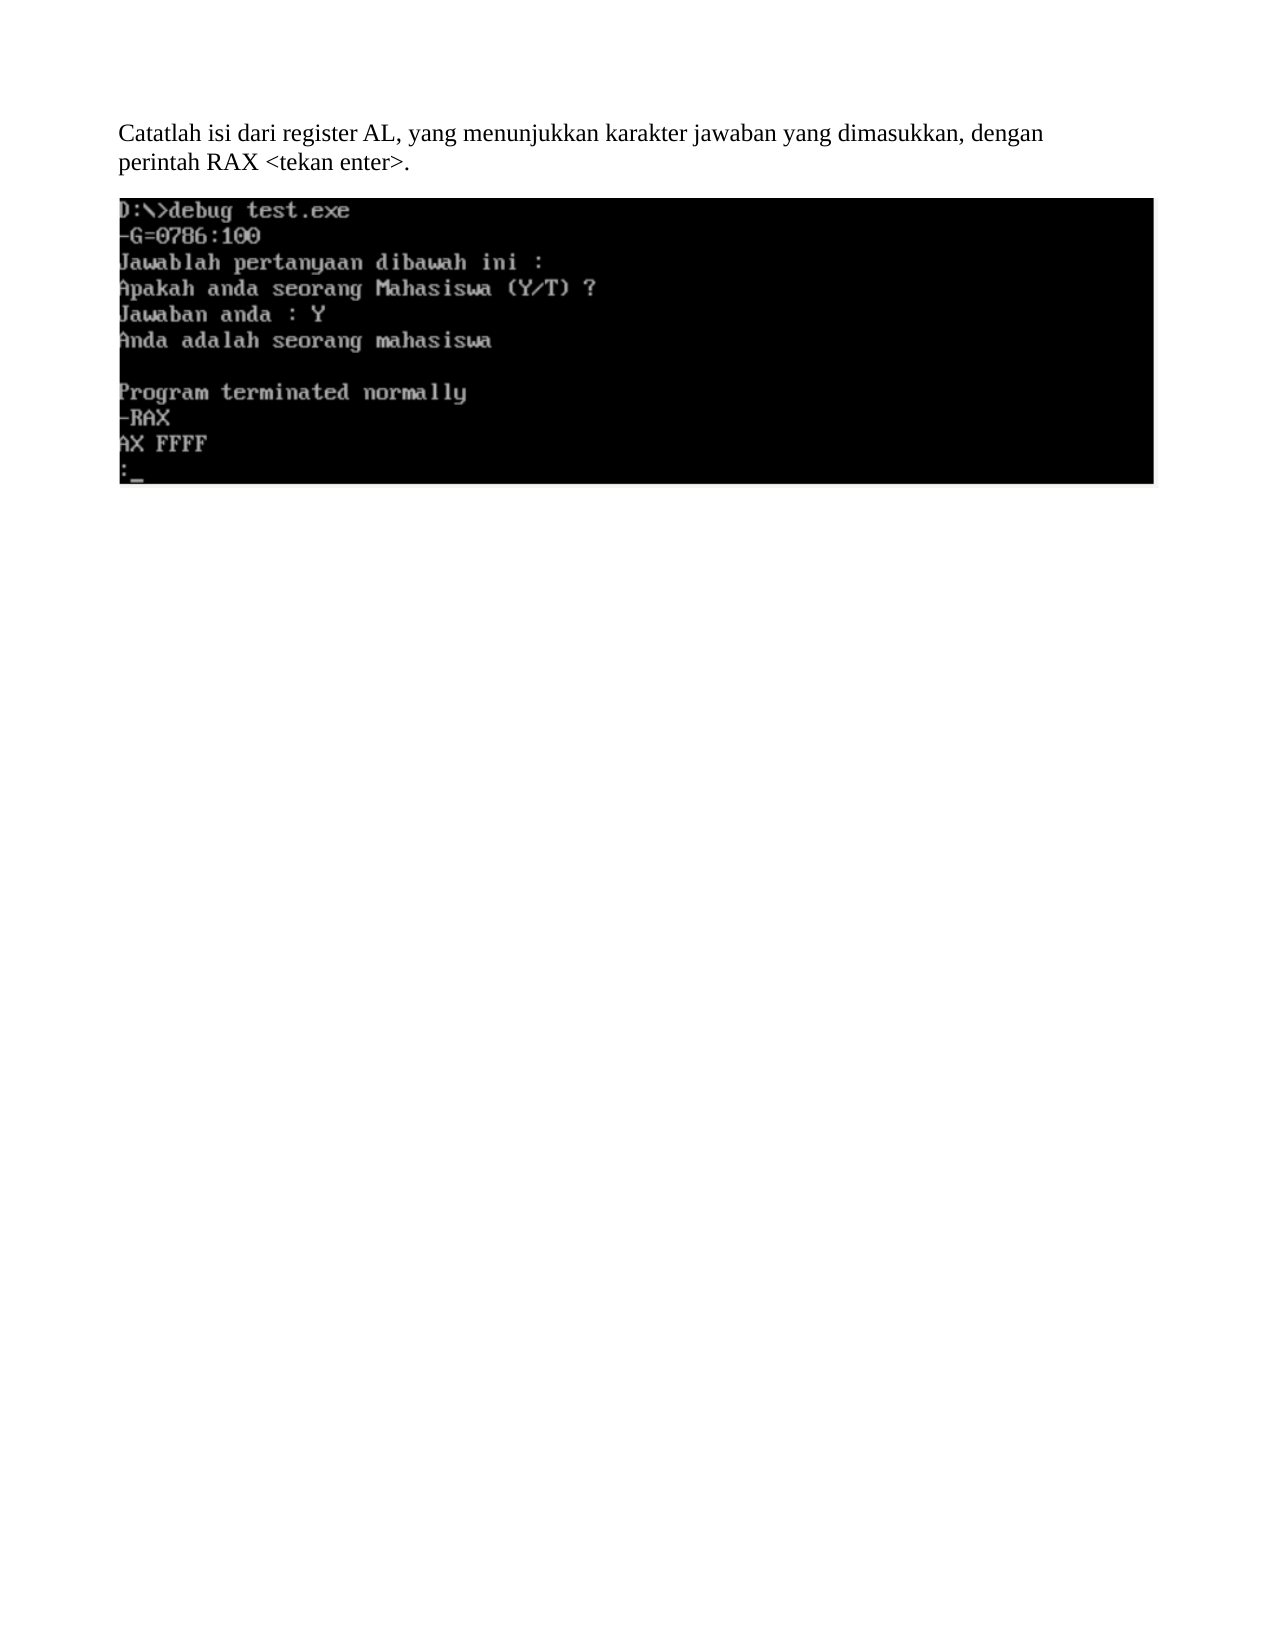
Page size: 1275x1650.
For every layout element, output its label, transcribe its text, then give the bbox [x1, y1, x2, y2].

picture [119, 198, 1159, 488]
text Catatlah isi dari register AL, yang menunjukkan karakter jawaban yang dimasukkan, dengan [118, 118, 1157, 147]
text perintah RAX <tekan enter>. [118, 147, 1157, 718]
